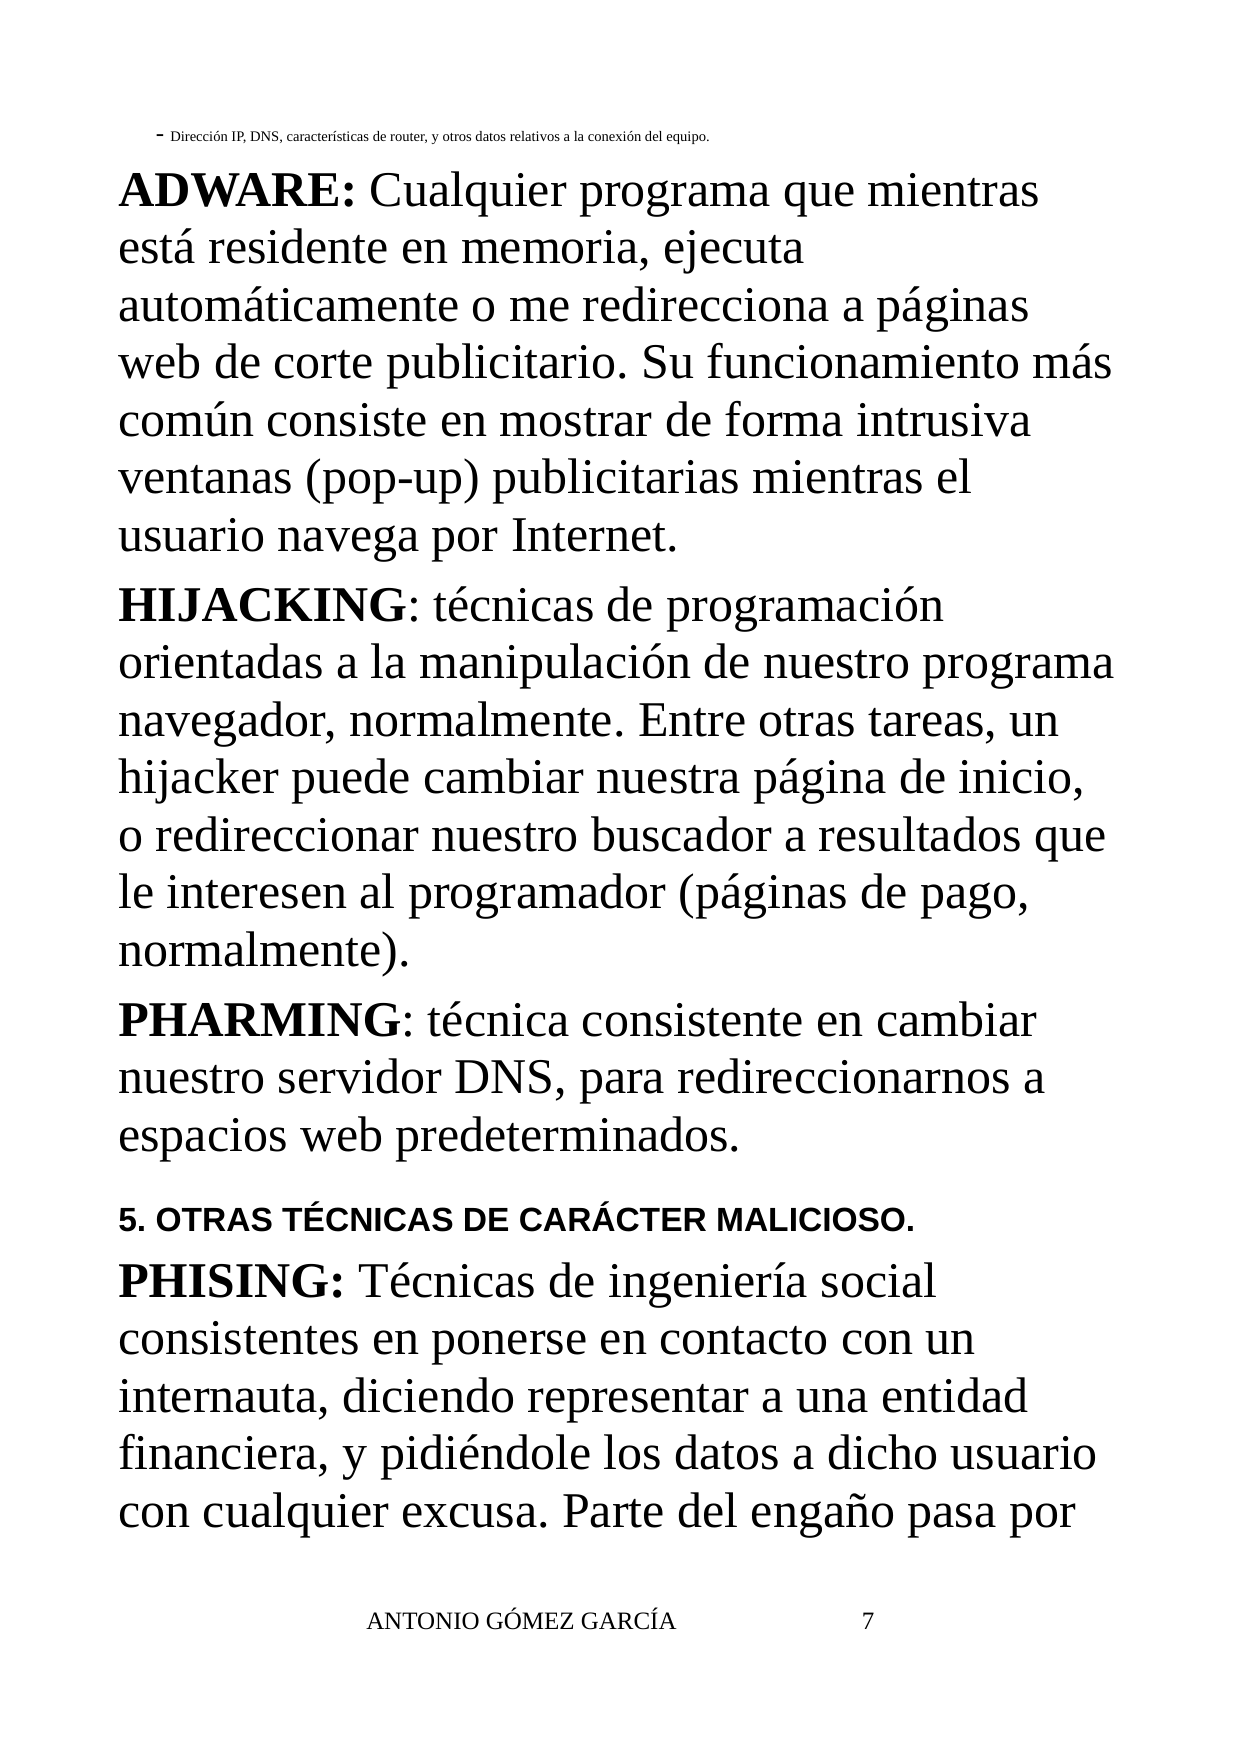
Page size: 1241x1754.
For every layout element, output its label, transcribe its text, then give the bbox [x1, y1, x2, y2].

text - Dirección IP, DNS, características de router, y otros datos relativos a la conexión del equipo. [156, 118, 1122, 147]
text PHISING: Técnicas de ingeniería social consistentes en ponerse en contacto con un internauta, diciendo representar a una entidad financiera, y pidiéndole los datos a dicho usuario con cualquier excusa. Parte del engaño pasa por [118, 1251, 1122, 1538]
text HIJACKING: técnicas de programación orientadas a la manipulación de nuestro programa navegador, normalmente. Entre otras tareas, un hijacker puede cambiar nuestra página de inicio, o redireccionar nuestro buscador a resultados que le interesen al programador (páginas de pago, normalmente). [118, 574, 1122, 977]
subtitle 5. OTRAS TÉCNICAS DE CARÁCTER MALICIOSO. [118, 1199, 1122, 1238]
text ADWARE: Cualquier programa que mientras está residente en memoria, ejecuta automáticamente o me redirecciona a páginas web de corte publicitario. Su funcionamiento más común consiste en mostrar de forma intrusiva ventanas (pop-up) publicitarias mientras el usuario navega por Internet. [118, 159, 1122, 562]
text PHARMING: técnica consistente en cambiar nuestro servidor DNS, para redireccionarnos a espacios web predeterminados. [118, 989, 1122, 1162]
